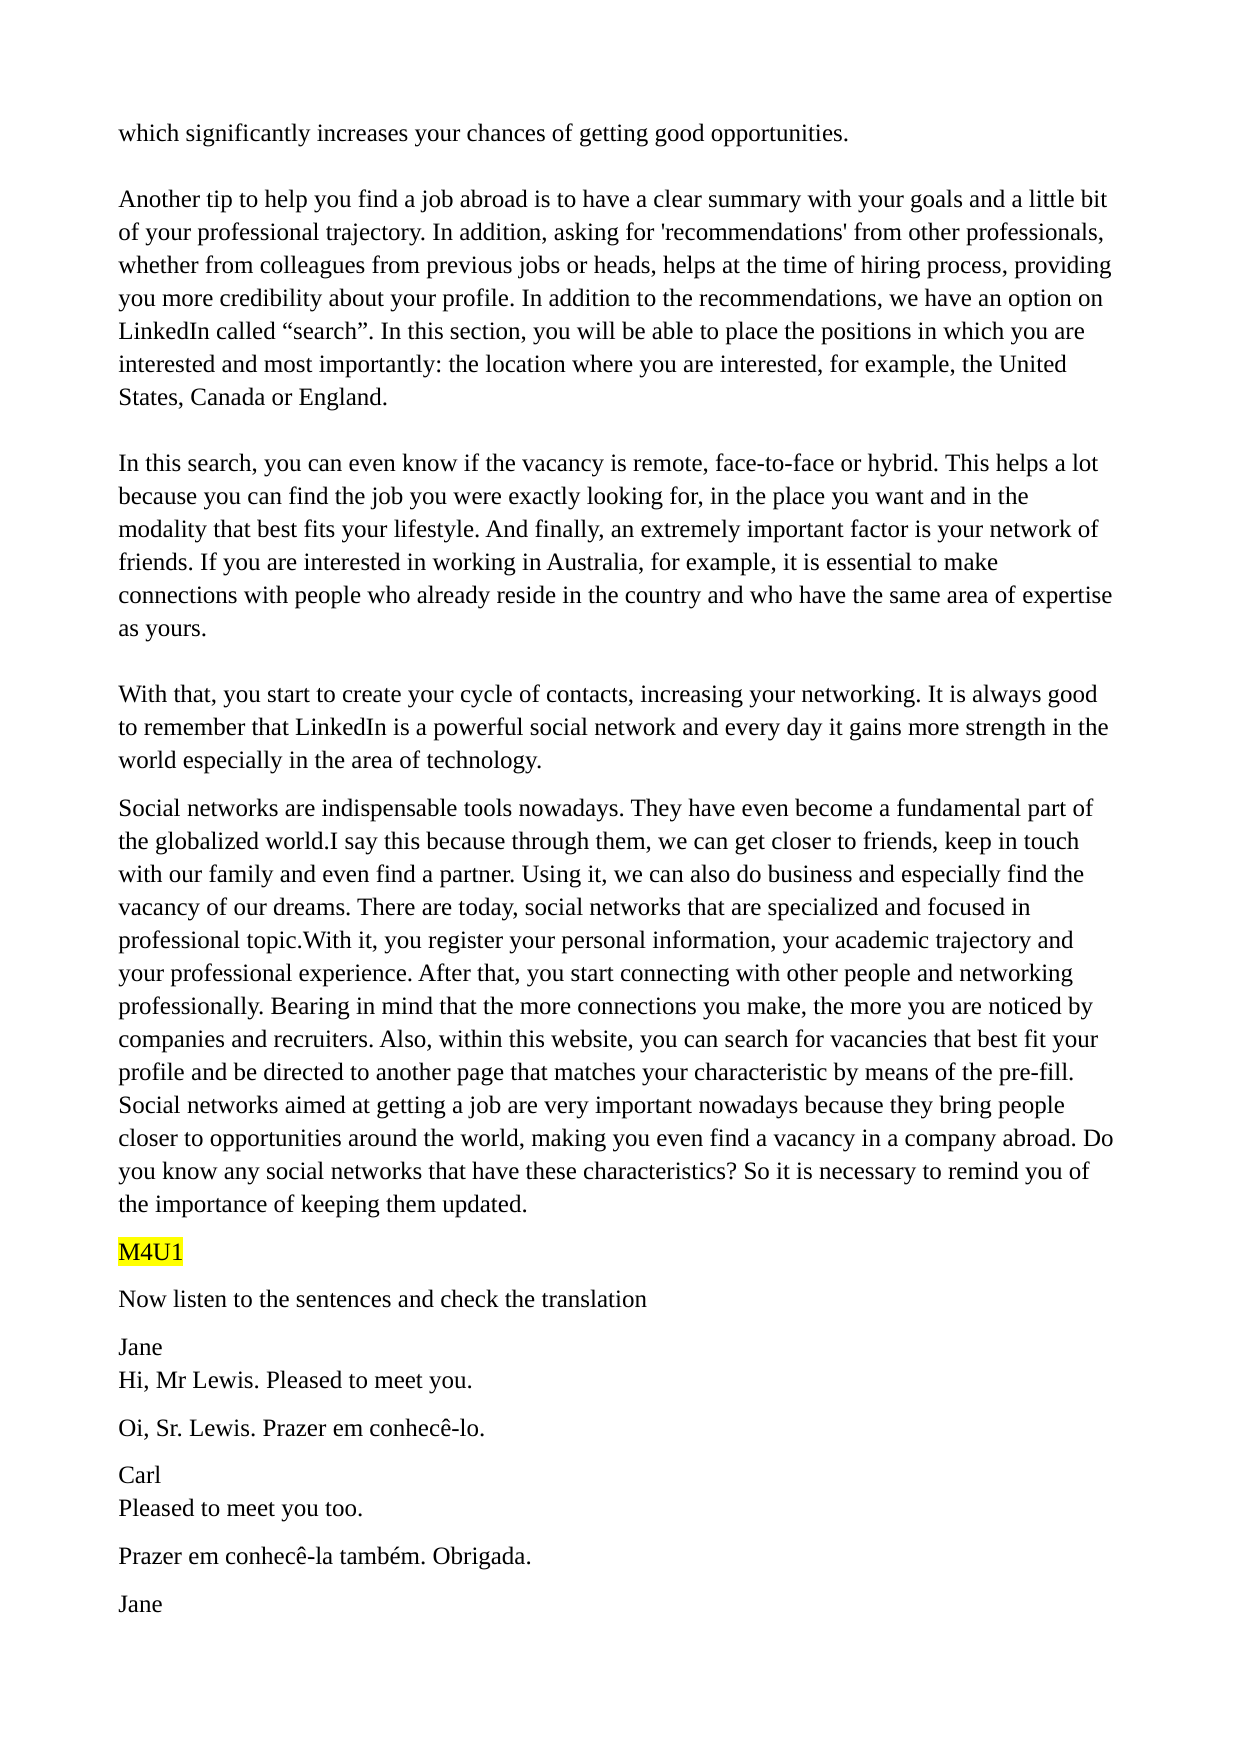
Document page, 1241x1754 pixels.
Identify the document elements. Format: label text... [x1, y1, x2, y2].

text Prazer em conhecê-la também. Obrigada. [118, 1541, 1122, 1570]
text Hi, Mr Lewis. Pleased to meet you. [118, 1365, 1122, 1394]
text Carl [118, 1460, 1122, 1489]
text which significantly increases your chances of getting good opportunities. Another tip to help you find a job abroad is to have a clear summary with your goals and a little bit of your professional trajectory. In addition, asking for 'recommendations' from other professionals, whether from colleagues from previous jobs or heads, helps at the time of hiring process, providing you more credibility about your profile. In addition to the recommendations, we have an option on LinkedIn called “search”. In this section, you will be able to place the positions in which you are interested and most importantly: the location where you are interested, for example, the United States, Canada or England. In this search, you can even know if the vacancy is remote, face-to-face or hybrid. This helps a lot because you can find the job you were exactly looking for, in the place you want and in the modality that best fits your lifestyle. And finally, an extremely important factor is your network of friends. If you are interested in working in Australia, for example, it is essential to make connections with people who already reside in the country and who have the same area of ​​expertise as yours. With that, you start to create your cycle of contacts, increasing your networking. It is always good to remember that LinkedIn is a powerful social network and every day it gains more strength in the world especially in the area of ​​technology. [118, 118, 1122, 774]
text Now listen to the sentences and check the translation [118, 1284, 1122, 1313]
text Oi, Sr. Lewis. Prazer em conhecê-lo. [118, 1413, 1122, 1442]
text Social networks are indispensable tools nowadays. They have even become a fundamental part of the globalized world.I say this because through them, we can get closer to friends, keep in touch with our family and even find a partner. Using it, we can also do business and especially find the vacancy of our dreams. There are today, social networks that are specialized and focused in professional topic.With it, you register your personal information, your academic trajectory and your professional experience. After that, you start connecting with other people and networking professionally. Bearing in mind that the more connections you make, the more you are noticed by companies and recruiters. Also, within this website, you can search for vacancies that best fit your profile and be directed to another page that matches your characteristic by means of the pre-fill. Social networks aimed at getting a job are very important nowadays because they bring people closer to opportunities around the world, making you even find a vacancy in a company abroad. Do you know any social networks that have these characteristics? So it is necessary to remind you of the importance of keeping them updated. [118, 793, 1122, 1218]
text Jane [118, 1589, 1122, 1617]
text Jane [118, 1332, 1122, 1361]
text M4U1 [118, 1237, 1122, 1266]
text Pleased to meet you too. [118, 1493, 1122, 1522]
